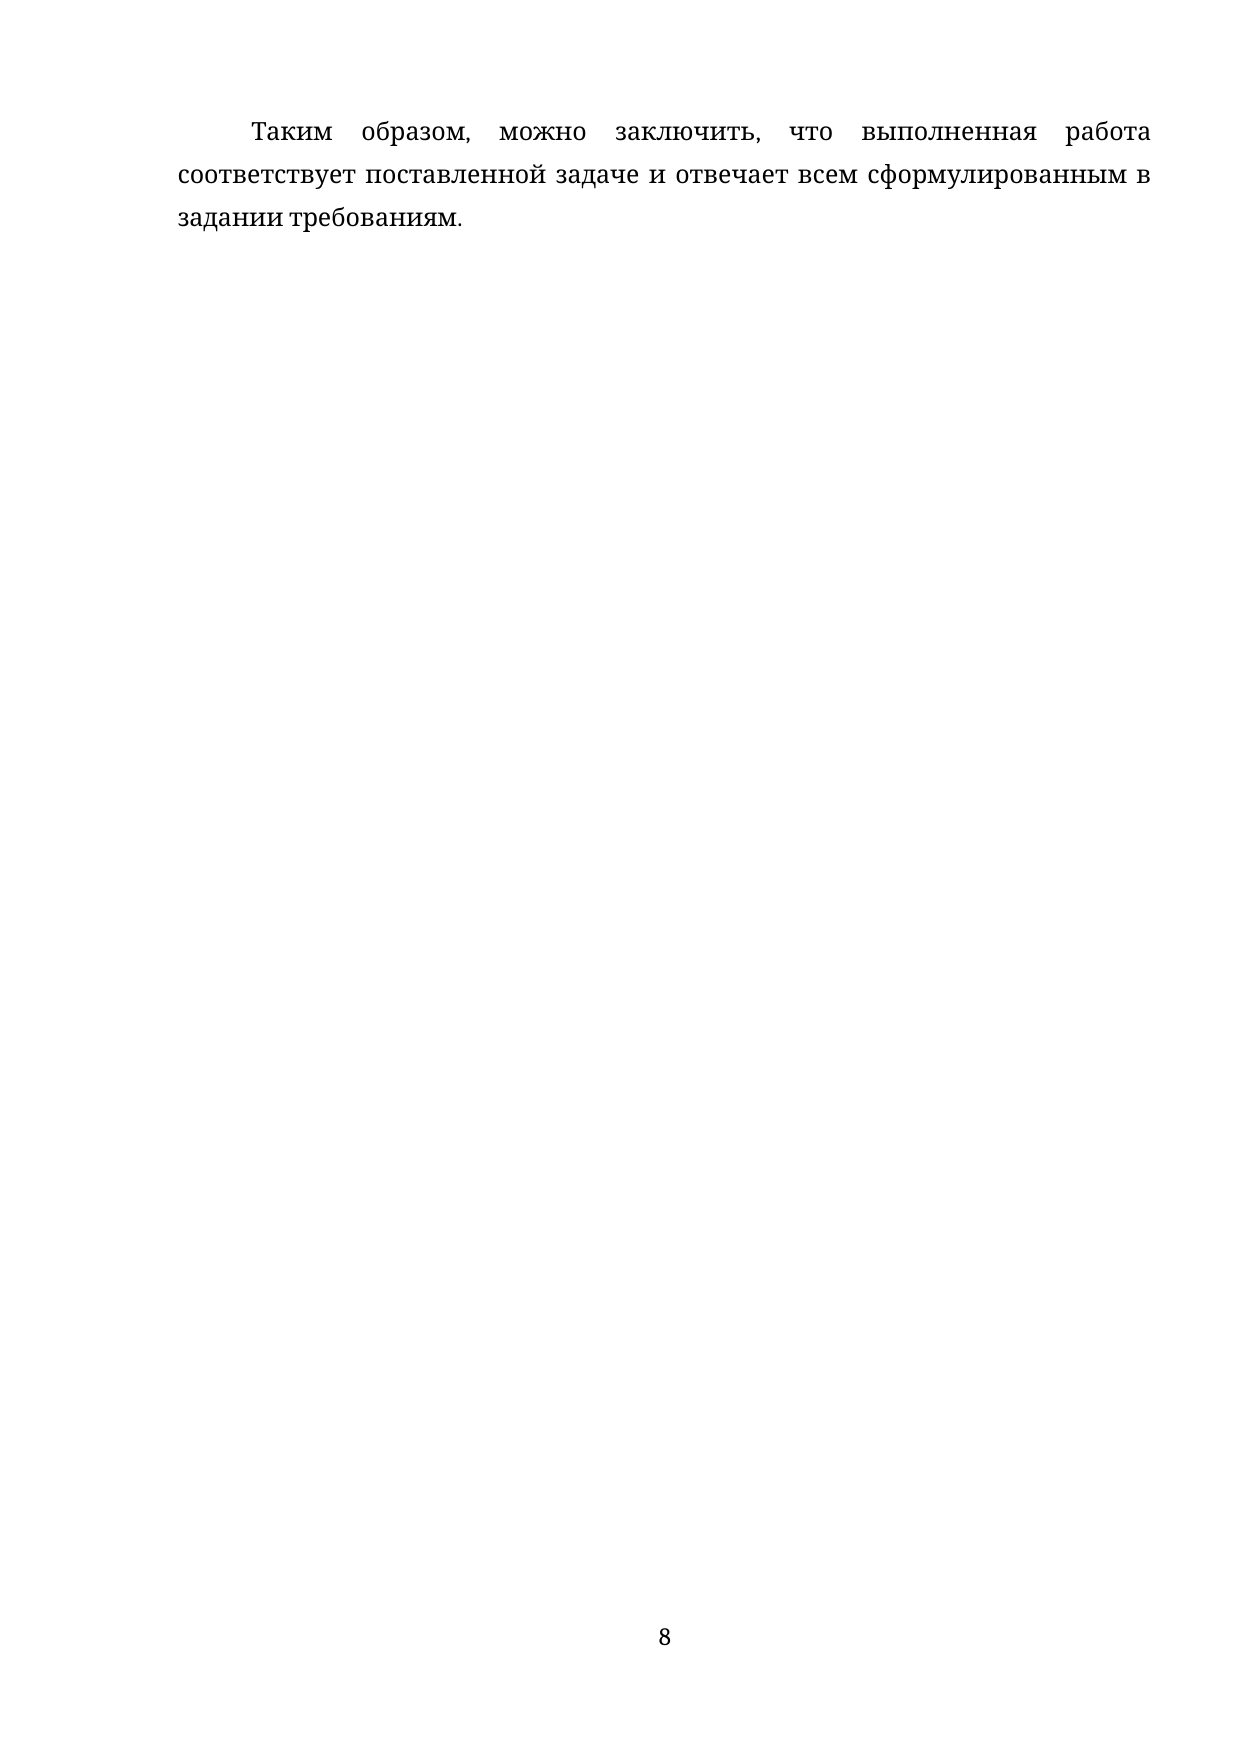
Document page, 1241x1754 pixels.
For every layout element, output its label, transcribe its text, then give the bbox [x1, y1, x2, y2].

text Таким образом, можно заключить, что выполненная работа соответствует поставленной задаче и отвечает всем сформулированным в задании требованиям. [177, 118, 1152, 233]
